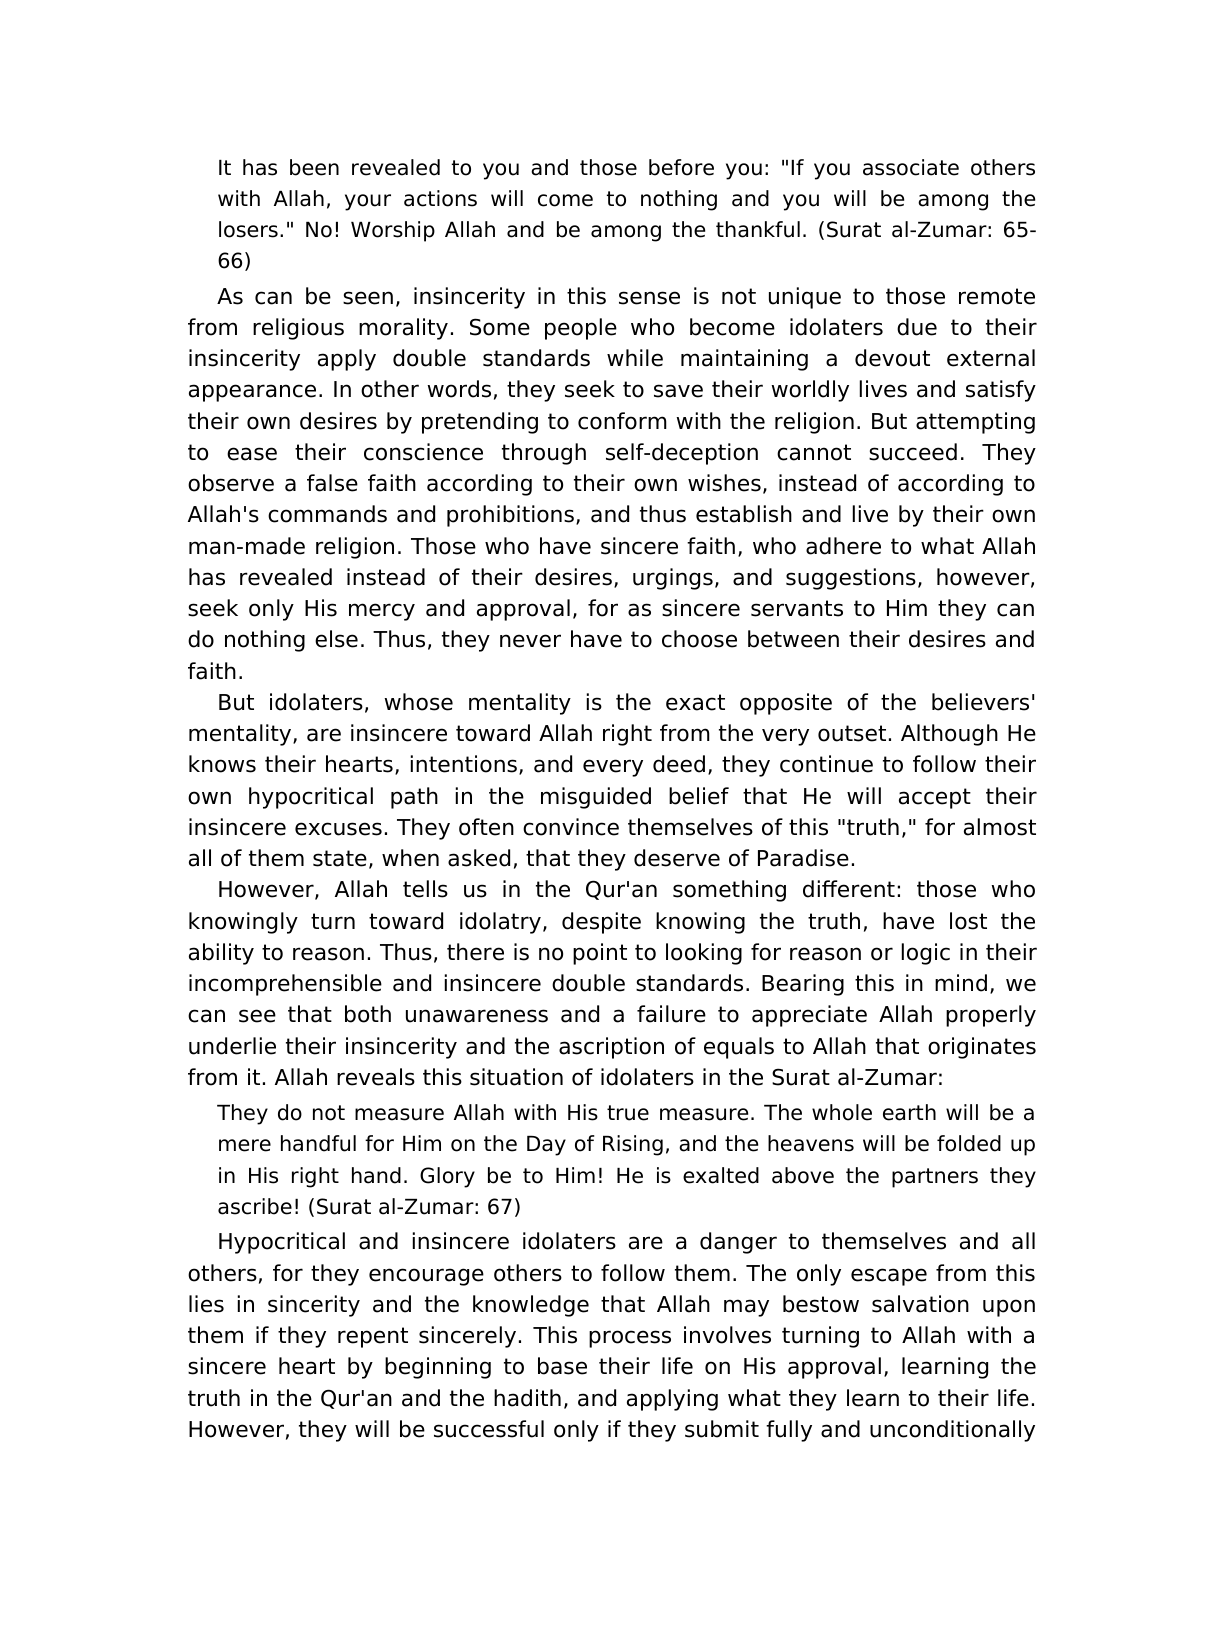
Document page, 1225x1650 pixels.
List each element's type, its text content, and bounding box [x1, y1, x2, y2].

text As can be seen, insincerity in this sense is not unique to those remote from religious morality. Some people who become idolaters due to their insincerity apply double standards while maintaining a devout external appearance. In other words, they seek to save their worldly lives and satisfy their own desires by pretending to conform with the religion. But attempting to ease their conscience through self-deception cannot succeed. They observe a false faith according to their own wishes, instead of according to Allah's commands and prohibitions, and thus establish and live by their own man-made religion. Those who have sincere faith, who adhere to what Allah has revealed instead of their desires, urgings, and suggestions, however, seek only His mercy and approval, for as sincere servants to Him they can do nothing else. Thus, they never have to choose between their desires and faith. [187, 279, 1037, 685]
text But idolaters, whose mentality is the exact opposite of the believers' mentality, are insincere toward Allah right from the very outset. Although He knows their hearts, intentions, and every deed, they continue to follow their own hypocritical path in the misguided belief that He will accept their insincere excuses. They often convince themselves of this "truth," for almost all of them state, when asked, that they deserve of Paradise. [187, 685, 1037, 873]
text They do not measure Allah with His true measure. The whole earth will be a mere handful for Him on the Day of Rising, and the heavens will be folded up in His right hand. Glory be to Him! He is exalted above the partners they ascribe! (Surat al-Zumar: 67) [217, 1096, 1037, 1221]
text Hypocritical and insincere idolaters are a danger to themselves and all others, for they encourage others to follow them. The only escape from this lies in sincerity and the knowledge that Allah may bestow salvation upon them if they repent sincerely. This process involves turning to Allah with a sincere heart by beginning to base their life on His approval, learning the truth in the Qur'an and the hadith, and applying what they learn to their life. However, they will be successful only if they submit fully and unconditionally [187, 1225, 1037, 1443]
text It has been revealed to you and those before you: "If you associate others with Allah, your actions will come to nothing and you will be among the losers." No! Worship Allah and be among the thankful. (Surat al-Zumar: 65-66) [217, 150, 1037, 275]
text However, Allah tells us in the Qur'an something different: those who knowingly turn toward idolatry, despite knowing the truth, have lost the ability to reason. Thus, there is no point to looking for reason or logic in their incomprehensible and insincere double standards. Bearing this in mind, we can see that both unawareness and a failure to appreciate Allah properly underlie their insincerity and the ascription of equals to Allah that originates from it. Allah reveals this situation of idolaters in the Surat al-Zumar: [187, 873, 1037, 1092]
